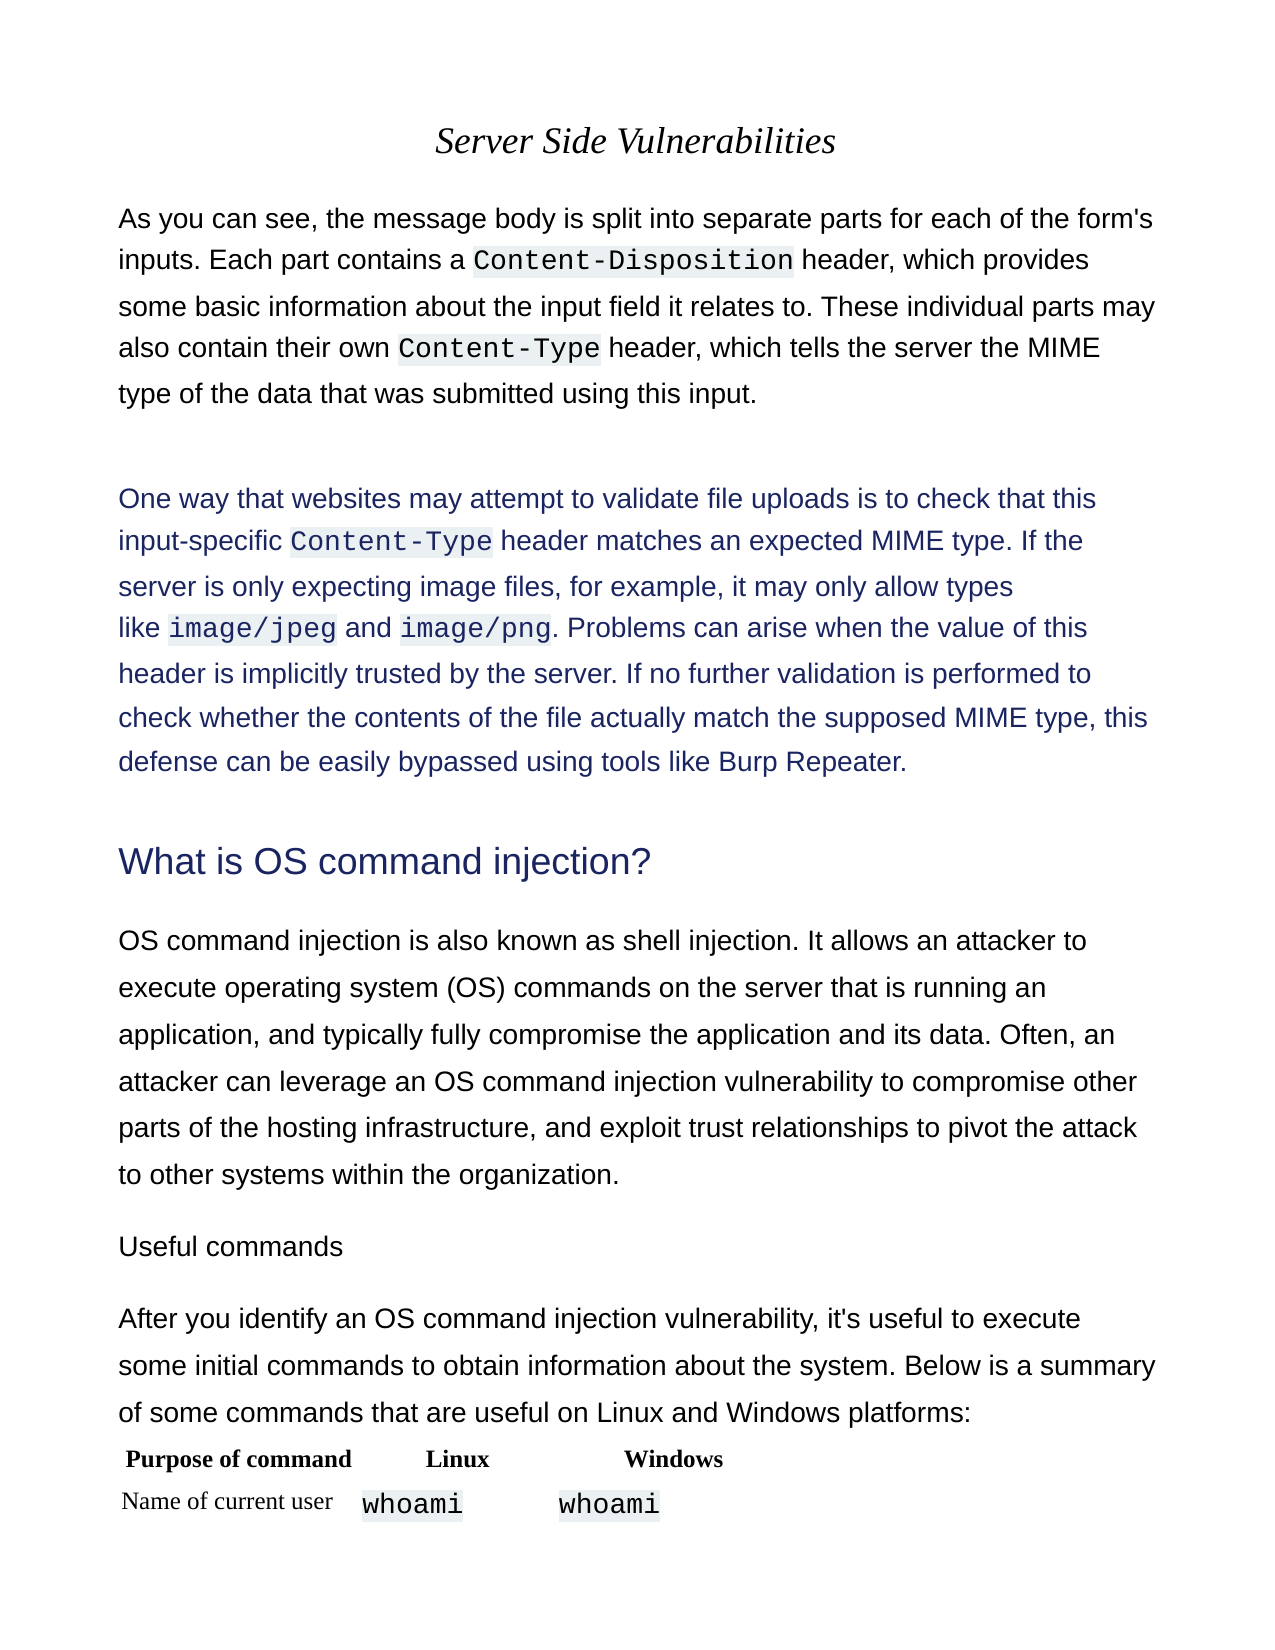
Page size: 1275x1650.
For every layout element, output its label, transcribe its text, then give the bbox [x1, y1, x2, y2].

table_cell whoami [359, 1475, 556, 1525]
table_cell whoami [556, 1475, 791, 1525]
subtitle What is OS command injection? [118, 839, 1157, 882]
table_header Windows [556, 1441, 791, 1475]
text OS command injection is also known as shell injection. It allows an attacker to execute operating system (OS) commands on the server that is running an application, and typically fully compromise the application and its data. Often, an attacker can leverage an OS command injection vulnerability to compromise other parts of the hosting infrastructure, and exploit trust relationships to pivot the attack to other systems within the organization. [118, 909, 1157, 1191]
table_header Linux [359, 1441, 556, 1475]
subtitle Useful commands [118, 1216, 1157, 1263]
text One way that websites may attempt to validate file uploads is to check that this input-specific Content-Type header matches an expected MIME type. If the server is only expecting image files, for example, it may only allow types like image/jpeg and image/png. Problems can arise when the value of this header is implicitly trusted by the server. If no further validation is performed to check whether the contents of the file actually match the supposed MIME type, this defense can be easily bypassed using tools like Burp Repeater. [118, 471, 1157, 777]
table_header Purpose of command [118, 1441, 359, 1475]
table_cell Name of current user [118, 1475, 359, 1525]
text After you identify an OS command injection vulnerability, it's useful to execute some initial commands to obtain information about the system. Below is a summary of some commands that are useful on Linux and Windows platforms: [118, 1288, 1157, 1428]
text As you can see, the message body is split into separate parts for each of the form's inputs. Each part contains a Content-Disposition header, which provides some basic information about the input field it relates to. These individual parts may also contain their own Content-Type header, which tells the server the MIME type of the data that was submitted using this input. [118, 191, 1157, 409]
